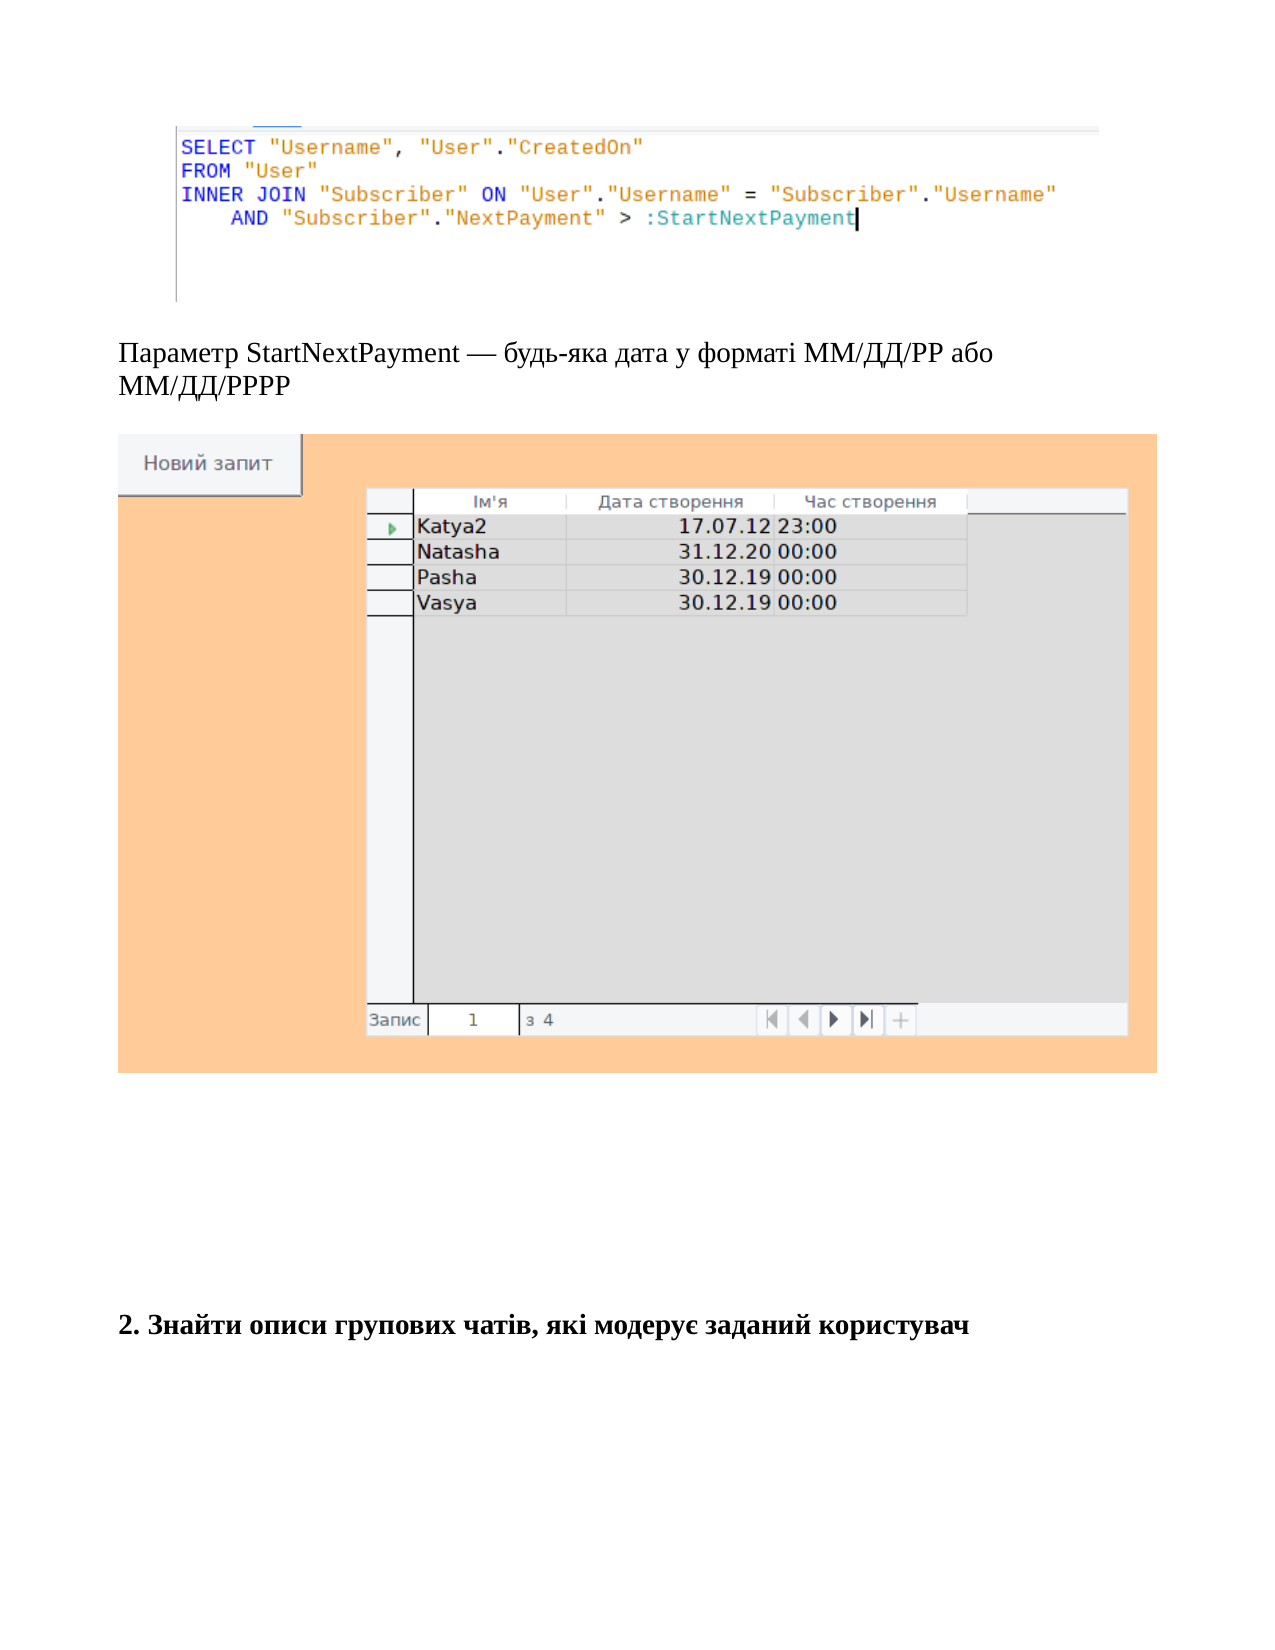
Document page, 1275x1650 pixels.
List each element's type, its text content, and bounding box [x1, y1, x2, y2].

picture [118, 434, 1157, 1073]
picture [175, 126, 1100, 302]
text 2. Знайти описи групових чатів, які модерує заданий користувач [118, 1307, 1157, 1341]
text Параметр StartNextPayment — будь-яка дата у форматі ММ/ДД/РР або ММ/ДД/РРРР [118, 335, 1157, 402]
